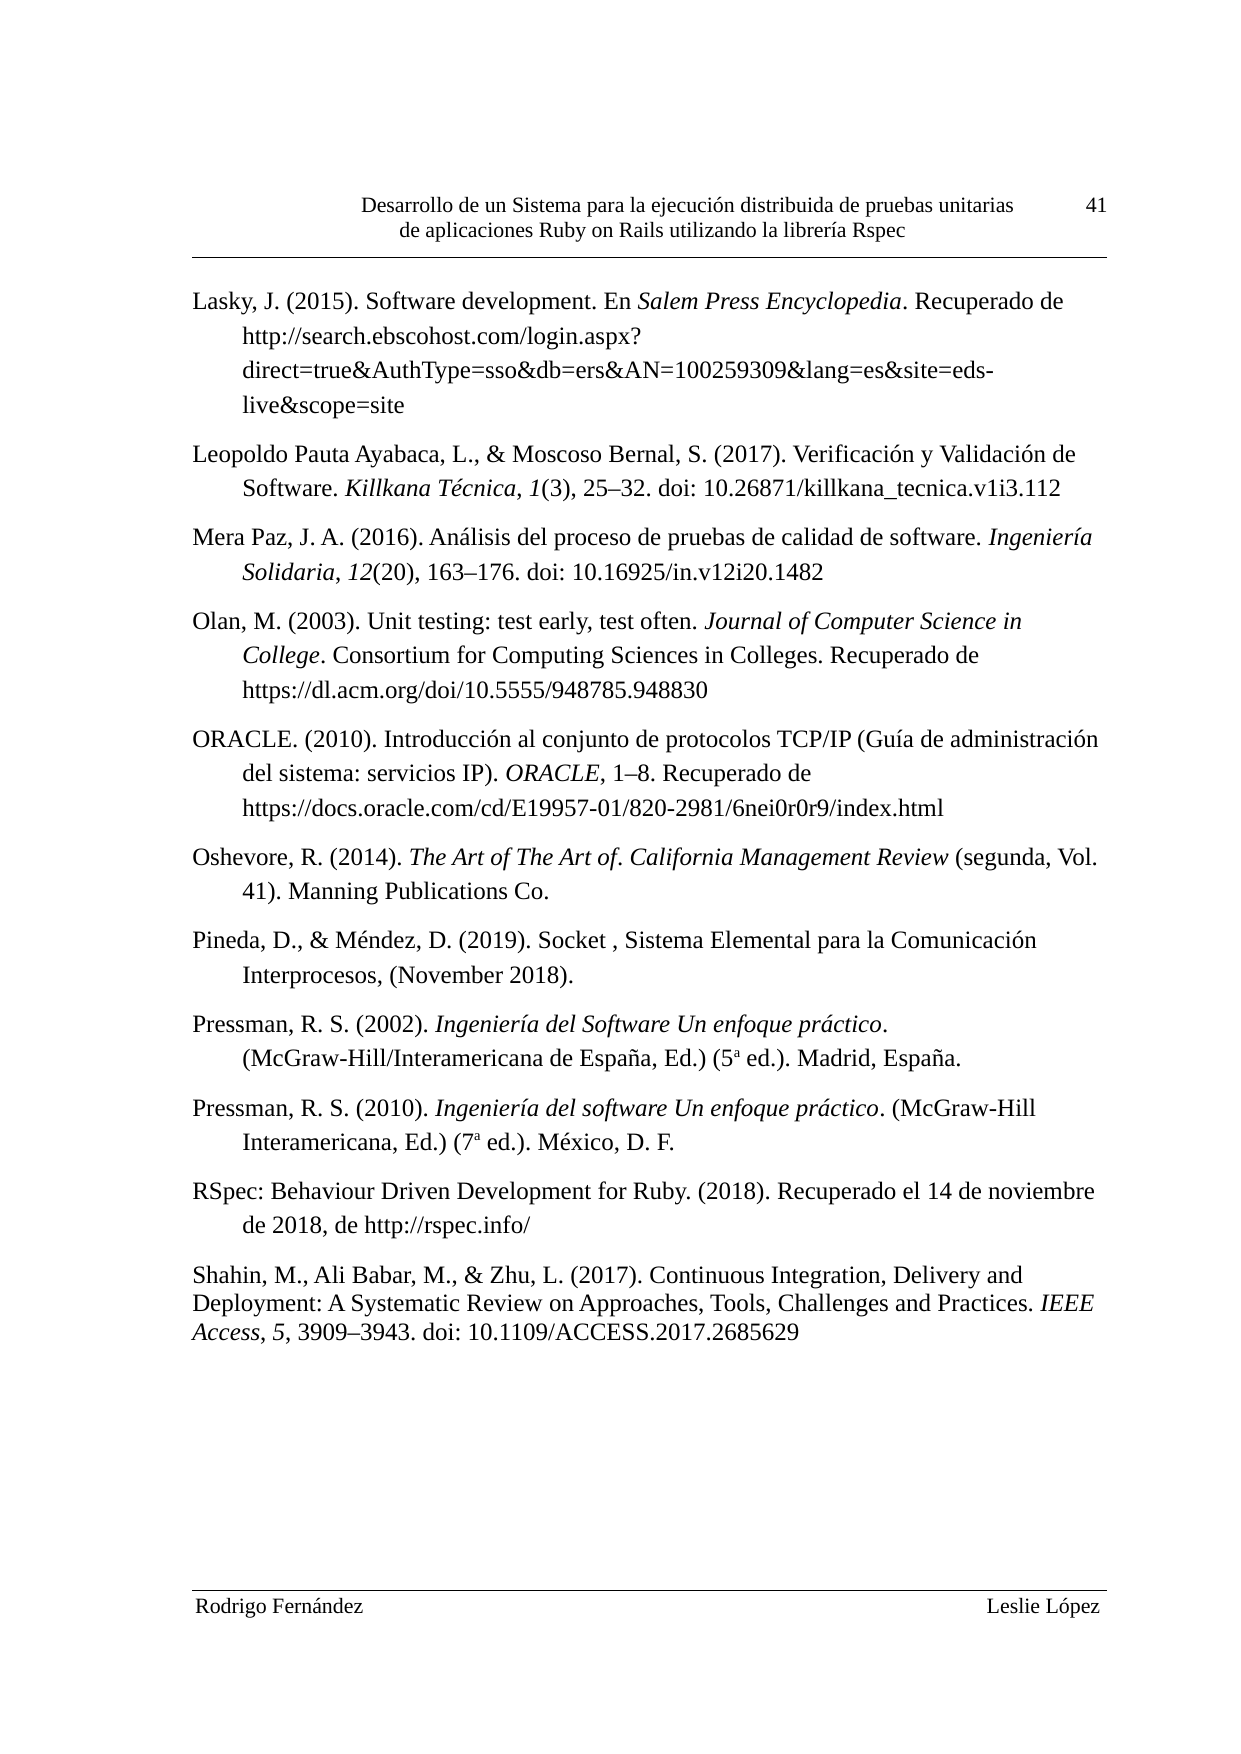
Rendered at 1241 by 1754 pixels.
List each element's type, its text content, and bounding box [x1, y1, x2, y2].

text Leopoldo Pauta Ayabaca, L., & Moscoso Bernal, S. (2017). Verificación y Validación de Software. Killkana Técnica, 1(3), 25–32. doi: 10.26871/killkana_tecnica.v1i3.112 [192, 439, 1107, 502]
text Shahin, M., Ali Babar, M., & Zhu, L. (2017). Continuous Integration, Delivery and Deployment: A Systematic Review on Approaches, Tools, Challenges and Practices. IEEE Access, 5, 3909–3943. doi: 10.1109/ACCESS.2017.2685629 [192, 1260, 1107, 1346]
text Mera Paz, J. A. (2016). Análisis del proceso de pruebas de calidad de software. Ingeniería Solidaria, 12(20), 163–176. doi: 10.16925/in.v12i20.1482 [192, 522, 1107, 586]
text RSpec: Behaviour Driven Development for Ruby. (2018). Recuperado el 14 de noviembre de 2018, de http://rspec.info/ [192, 1176, 1107, 1239]
text Pressman, R. S. (2010). Ingeniería del software Un enfoque práctico. (McGraw-Hill Interamericana, Ed.) (7a ed.). México, D. F. [192, 1093, 1107, 1156]
text Olan, M. (2003). Unit testing: test early, test often. Journal of Computer Science in College. Consortium for Computing Sciences in Colleges. Recuperado de https://dl.acm.org/doi/10.5555/948785.948830 [192, 606, 1107, 704]
text Pineda, D., & Méndez, D. (2019). Socket , Sistema Elemental para la Comunicación Interprocesos, (November 2018). [192, 926, 1107, 989]
text Pressman, R. S. (2002). Ingeniería del Software Un enfoque práctico. (McGraw-Hill/Interamericana de España, Ed.) (5a ed.). Madrid, España. [192, 1009, 1107, 1072]
text Oshevore, R. (2014). The Art of The Art of. California Management Review (segunda, Vol. 41). Manning Publications Co. [192, 842, 1107, 905]
text ORACLE. (2010). Introducción al conjunto de protocolos TCP/IP (Guía de administración del sistema: servicios IP). ORACLE, 1–8. Recuperado de https://docs.oracle.com/cd/E19957-01/820-2981/6nei0r0r9/index.html [192, 724, 1107, 822]
text Lasky, J. (2015). Software development. En Salem Press Encyclopedia. Recuperado de http://search.ebscohost.com/login.aspx?direct=true&AuthType=sso&db=ers&AN=100259309&lang=es&site=eds-live&scope=site [192, 286, 1107, 418]
